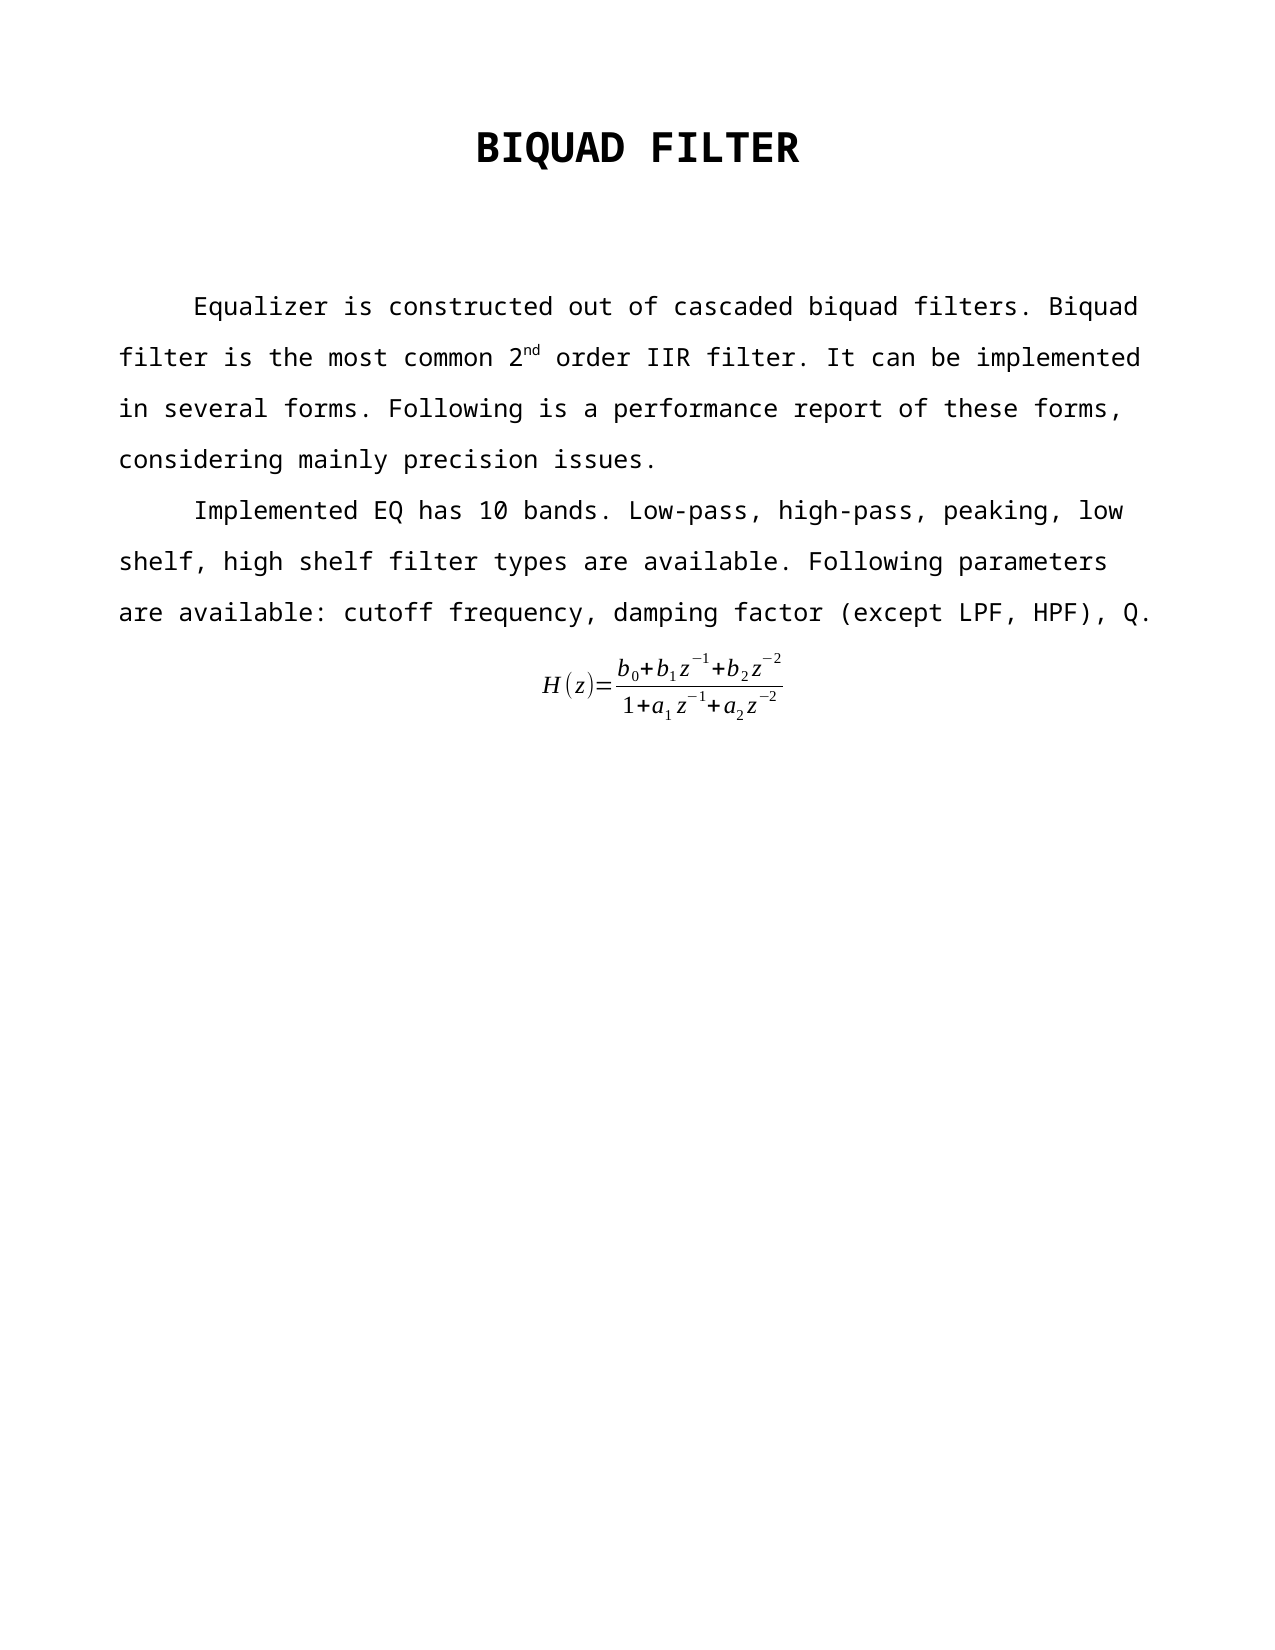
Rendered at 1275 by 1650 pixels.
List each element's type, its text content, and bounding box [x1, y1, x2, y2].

text BIQUAD FILTER [118, 118, 1157, 175]
text Implemented EQ has 10 bands. Low-pass, high-pass, peaking, low shelf, high shelf filter types are available. Following parameters are available: cutoff frequency, damping factor (except LPF, HPF), Q. [118, 492, 1157, 629]
text Equalizer is constructed out of cascaded biquad filters. Biquad filter is the most common 2nd order IIR filter. It can be implemented in several forms. Following is a performance report of these forms, considering mainly precision issues. [118, 288, 1157, 476]
